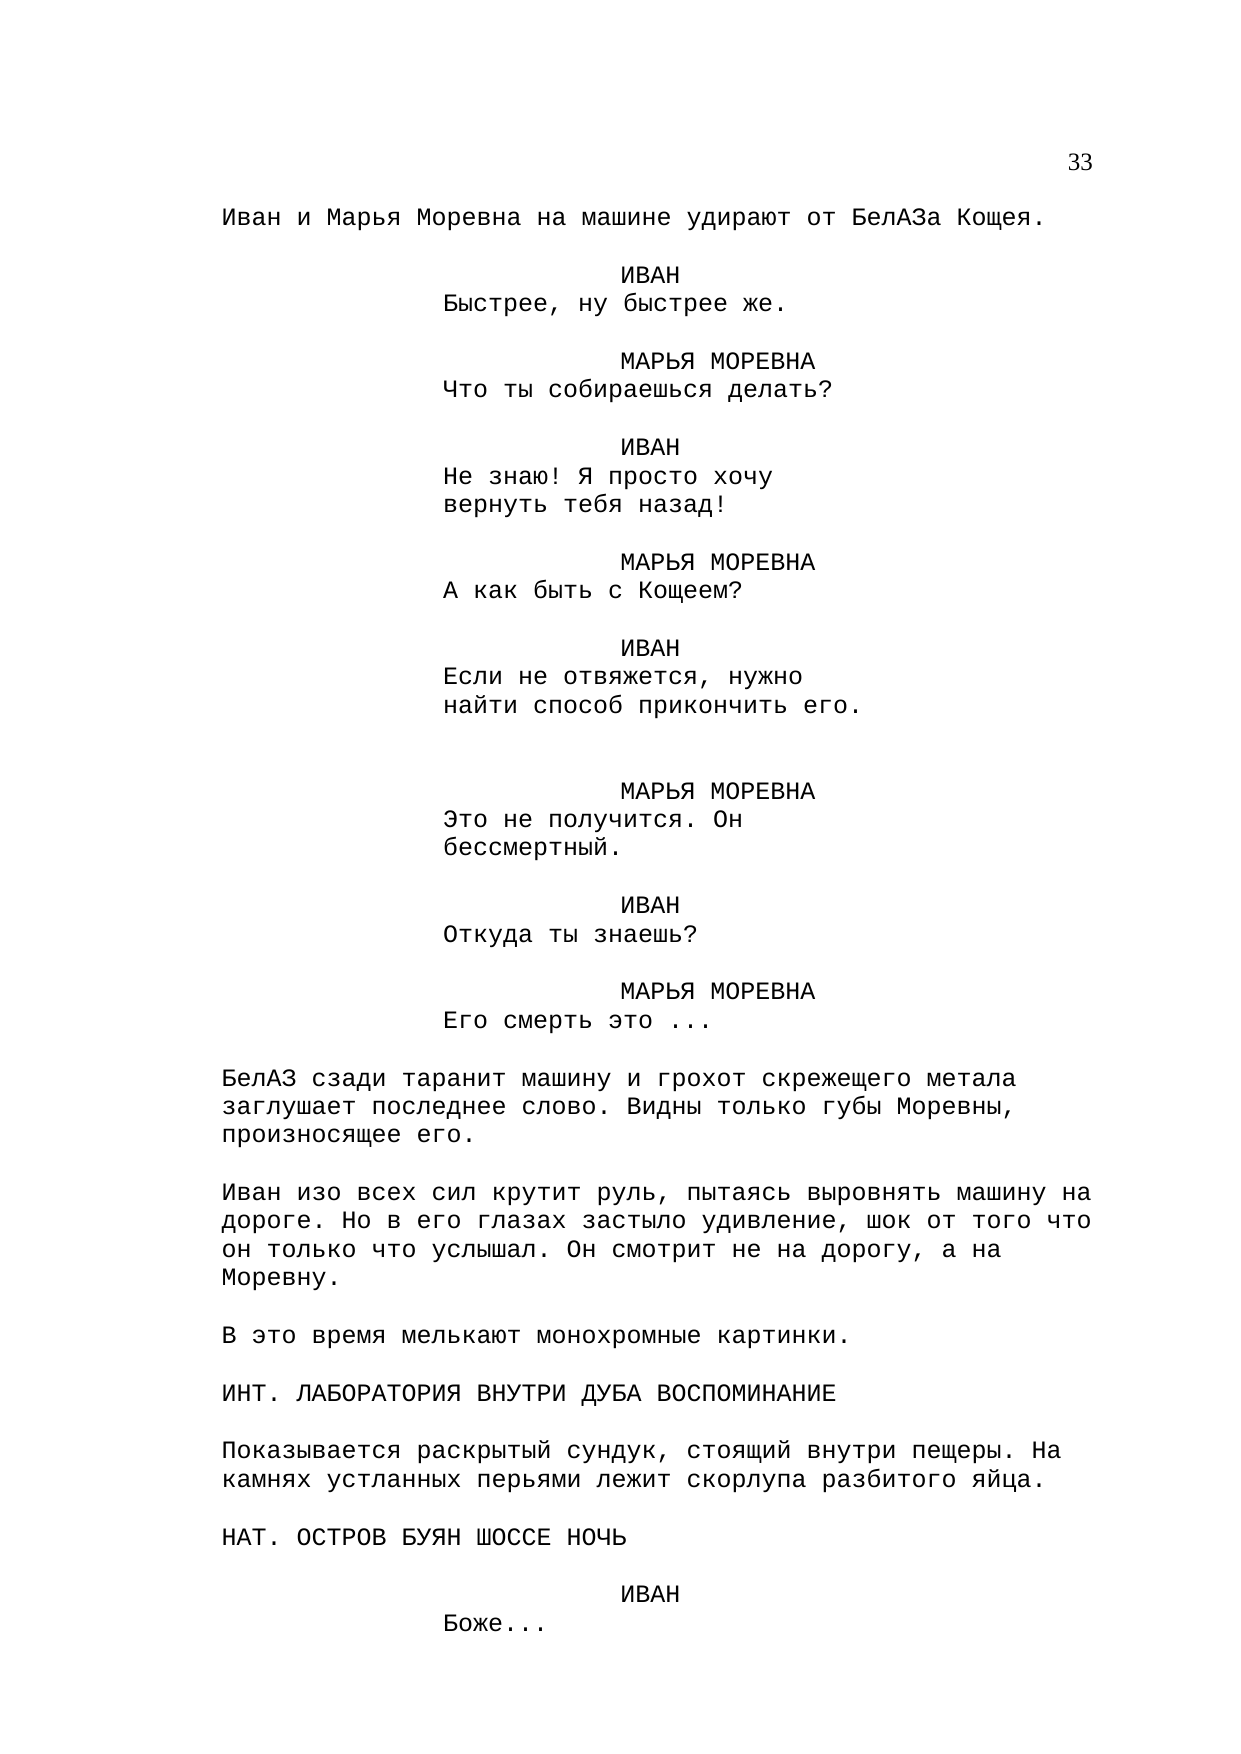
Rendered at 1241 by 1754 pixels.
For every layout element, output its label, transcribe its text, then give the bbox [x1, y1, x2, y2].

text ИВАН [620, 263, 1093, 291]
text Откуда ты знаешь? [443, 921, 871, 949]
text ИНТ. ЛАБОРАТОРИЯ ВНУТРИ ДУБА ВОСПОМИНАНИЕ [221, 1380, 1093, 1408]
text МАРЬЯ МОРЕВНА [620, 549, 1093, 578]
text Если не отвяжется, нужно найти способ прикончить его. [443, 664, 871, 749]
text Не знаю! Я просто хочу вернуть тебя назад! [443, 463, 871, 520]
text А как быть с Кощеем? [443, 578, 871, 606]
text ИВАН [620, 893, 1093, 921]
text Что ты собираешься делать? [443, 377, 871, 405]
text МАРЬЯ МОРЕВНА [620, 349, 1093, 377]
text НАТ. ОСТРОВ БУЯН ШОССЕ НОЧЬ [221, 1524, 1093, 1552]
text Боже... [443, 1610, 871, 1639]
text Показывается раскрытый сундук, стоящий внутри пещеры. На камнях устланных перьями лежит скорлупа разбитого яйца. [221, 1438, 1093, 1495]
text Это не получится. Он бессмертный. [443, 807, 871, 863]
text ИВАН [620, 1582, 1093, 1610]
text ИВАН [620, 636, 1093, 664]
text Иван изо всех сил крутит руль, пытаясь выровнять машину на дороге. Но в его глазах застыло удивление, шок от того что он только что услышал. Он смотрит не на дорогу, а на Моревну. [221, 1179, 1093, 1293]
text БелАЗ сзади таранит машину и грохот скрежещего метала заглушает последнее слово. Видны только губы Моревны, произносящее его. [221, 1065, 1093, 1150]
text Его смерть это ... [443, 1007, 871, 1036]
text МАРЬЯ МОРЕВНА [620, 778, 1093, 807]
text ИВАН [620, 435, 1093, 463]
text Быстрее, ну быстрее же. [443, 291, 871, 319]
text Иван и Марья Моревна на машине удирают от БелАЗа Кощея. [221, 205, 1093, 233]
text МАРЬЯ МОРЕВНА [620, 979, 1093, 1007]
text В это время мелькают монохромные картинки. [221, 1322, 1093, 1351]
